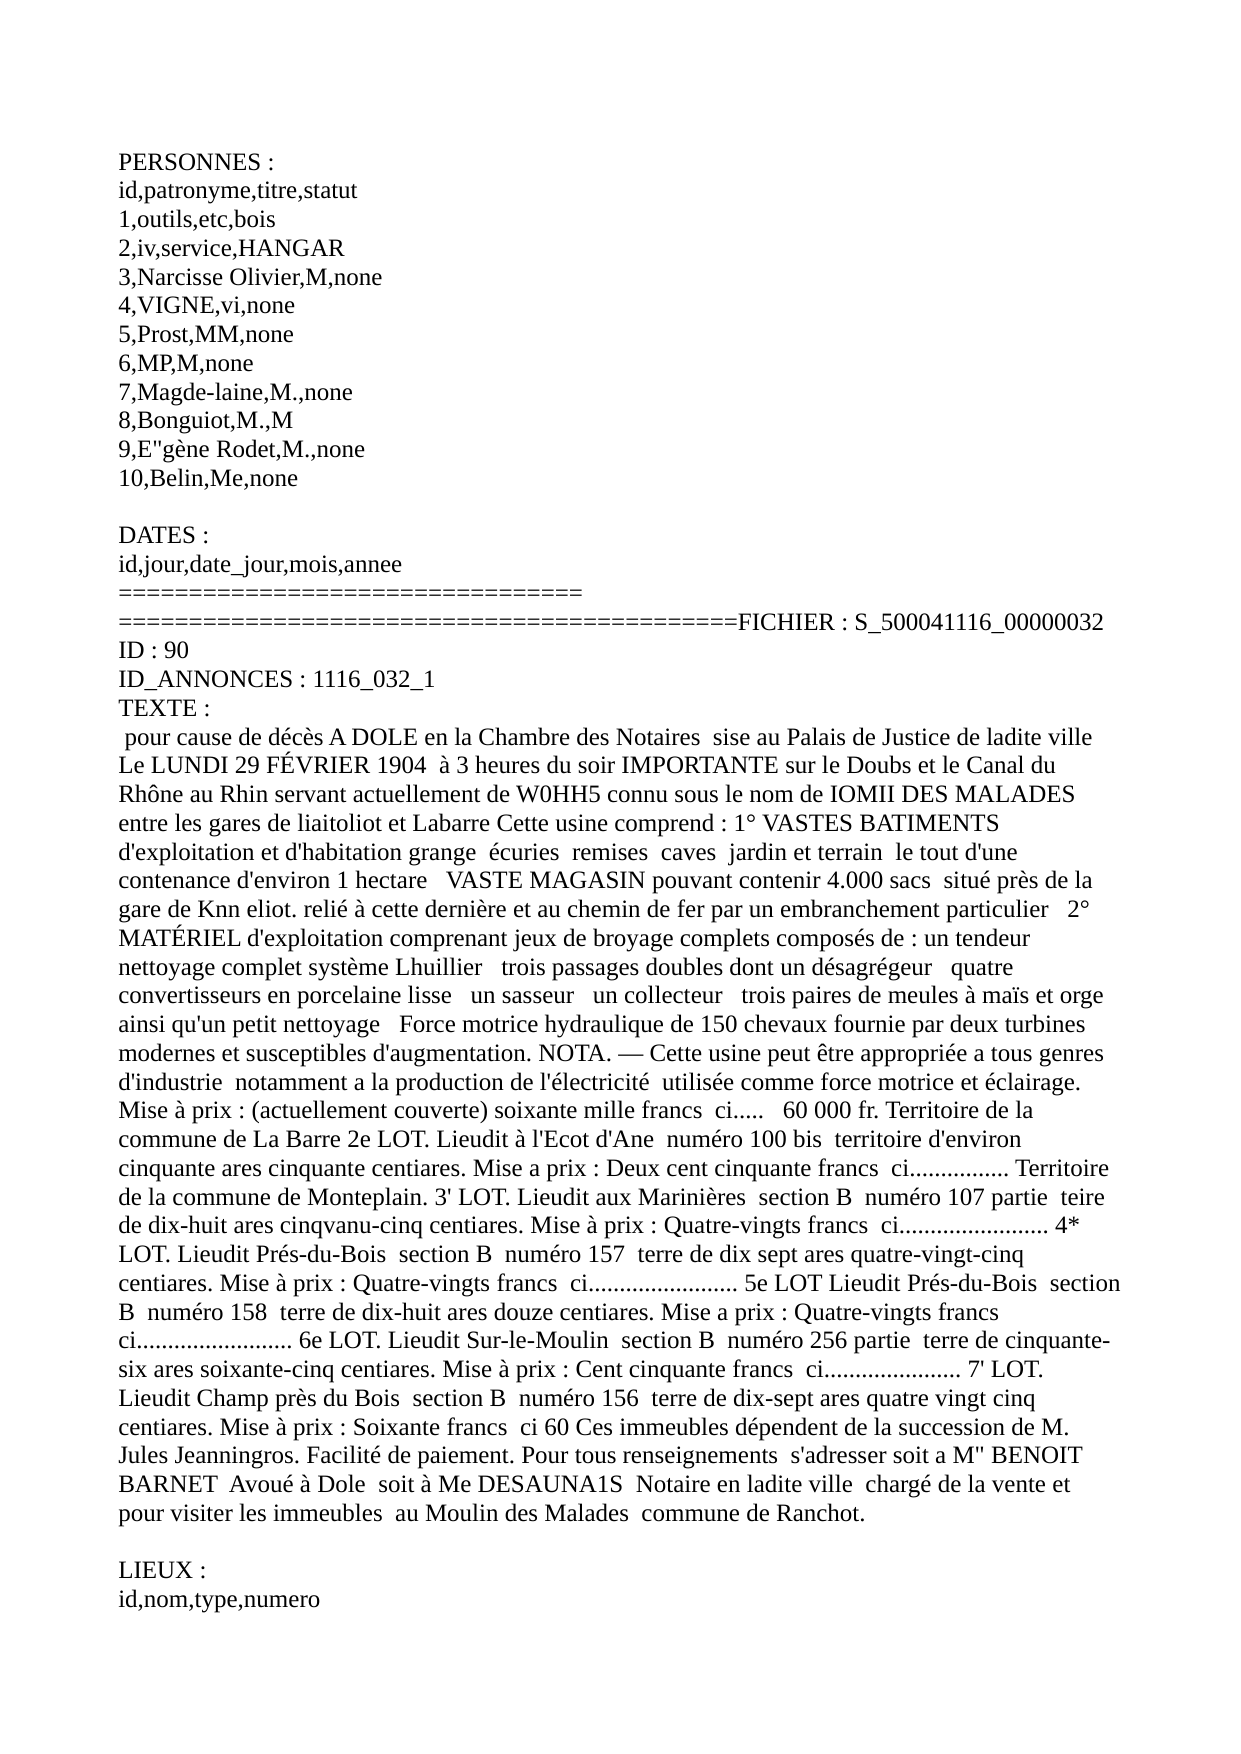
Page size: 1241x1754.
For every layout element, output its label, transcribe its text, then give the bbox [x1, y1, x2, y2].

text id,patronyme,titre,statut [118, 176, 1122, 204]
text 9,E"gène Rodet,M.,none [118, 434, 1122, 463]
text 5,Prost,MM,none [118, 319, 1122, 348]
text pour cause de décès A DOLE en la Chambre des Notaires sise au Palais de Justice de ladite ville Le LUNDI 29 FÉVRIER 1904 à 3 heures du soir IMPORTANTE sur le Doubs et le Canal du Rhône au Rhin servant actuellement de W0HH5 connu sous le nom de IOMII DES MALADES entre les gares de liaitoliot et Labarre Cette usine comprend : 1° VASTES BATIMENTS d'exploitation et d'habitation grange écuries remises caves jardin et terrain le tout d'une contenance d'environ 1 hectare VASTE MAGASIN pouvant contenir 4.000 sacs situé près de la gare de Knn eliot. relié à cette dernière et au chemin de fer par un embranchement particulier 2° MATÉRIEL d'exploitation comprenant jeux de broyage complets composés de : un tendeur nettoyage complet système Lhuillier trois passages doubles dont un désagrégeur quatre convertisseurs en porcelaine lisse un sasseur un collecteur trois paires de meules à maïs et orge ainsi qu'un petit nettoyage Force motrice hydraulique de 150 chevaux fournie par deux turbines modernes et susceptibles d'augmentation. NOTA. — Cette usine peut être appropriée a tous genres d'industrie notamment a la production de l'électricité utilisée comme force motrice et éclairage. Mise à prix : (actuellement couverte) soixante mille francs ci..... 60 000 fr. Territoire de la commune de La Barre 2e LOT. Lieudit à l'Ecot d'Ane numéro 100 bis territoire d'environ cinquante ares cinquante centiares. Mise a prix : Deux cent cinquante francs ci................ Territoire de la commune de Monteplain. 3' LOT. Lieudit aux Marinières section B numéro 107 partie teire de dix-huit ares cinqvanu-cinq centiares. Mise à prix : Quatre-vingts francs ci........................ 4* LOT. Lieudit Prés-du-Bois section B numéro 157 terre de dix sept ares quatre-vingt-cinq centiares. Mise à prix : Quatre-vingts francs ci........................ 5e LOT Lieudit Prés-du-Bois section B numéro 158 terre de dix-huit ares douze centiares. Mise a prix : Quatre-vingts francs ci......................... 6e LOT. Lieudit Sur-le-Moulin section B numéro 256 partie terre de cinquante-six ares soixante-cinq centiares. Mise à prix : Cent cinquante francs ci...................... 7' LOT. Lieudit Champ près du Bois section B numéro 156 terre de dix-sept ares quatre vingt cinq centiares. Mise à prix : Soixante francs ci 60 Ces immeubles dépendent de la succession de M. Jules Jeanningros. Facilité de paiement. Pour tous renseignements s'adresser soit a M" BENOIT BARNET Avoué à Dole soit à Me DESAUNA1S Notaire en ladite ville chargé de la vente et pour visiter les immeubles au Moulin des Malades commune de Ranchot. [118, 722, 1122, 1527]
text ============================================FICHIER : S_500041116_00000032 [118, 607, 1122, 636]
text TEXTE : [118, 693, 1122, 722]
text LIEUX : [118, 1556, 1122, 1584]
text PERSONNES : [118, 147, 1122, 176]
text 3,Narcisse Olivier,M,none [118, 262, 1122, 291]
text id,nom,type,numero [118, 1584, 1122, 1613]
text DATES : [118, 521, 1122, 549]
text 4,VIGNE,vi,none [118, 291, 1122, 319]
text 7,Magde-laine,M.,none [118, 377, 1122, 406]
text 8,Bonguiot,M.,M [118, 406, 1122, 434]
text 1,outils,etc,bois [118, 204, 1122, 233]
text 10,Belin,Me,none [118, 463, 1122, 492]
text 6,MP,M,none [118, 348, 1122, 377]
text ID_ANNONCES : 1116_032_1 [118, 664, 1122, 693]
text ID : 90 [118, 636, 1122, 664]
text ================================= [118, 578, 1122, 607]
text 2,iv,service,HANGAR [118, 233, 1122, 262]
text id,jour,date_jour,mois,annee [118, 549, 1122, 578]
